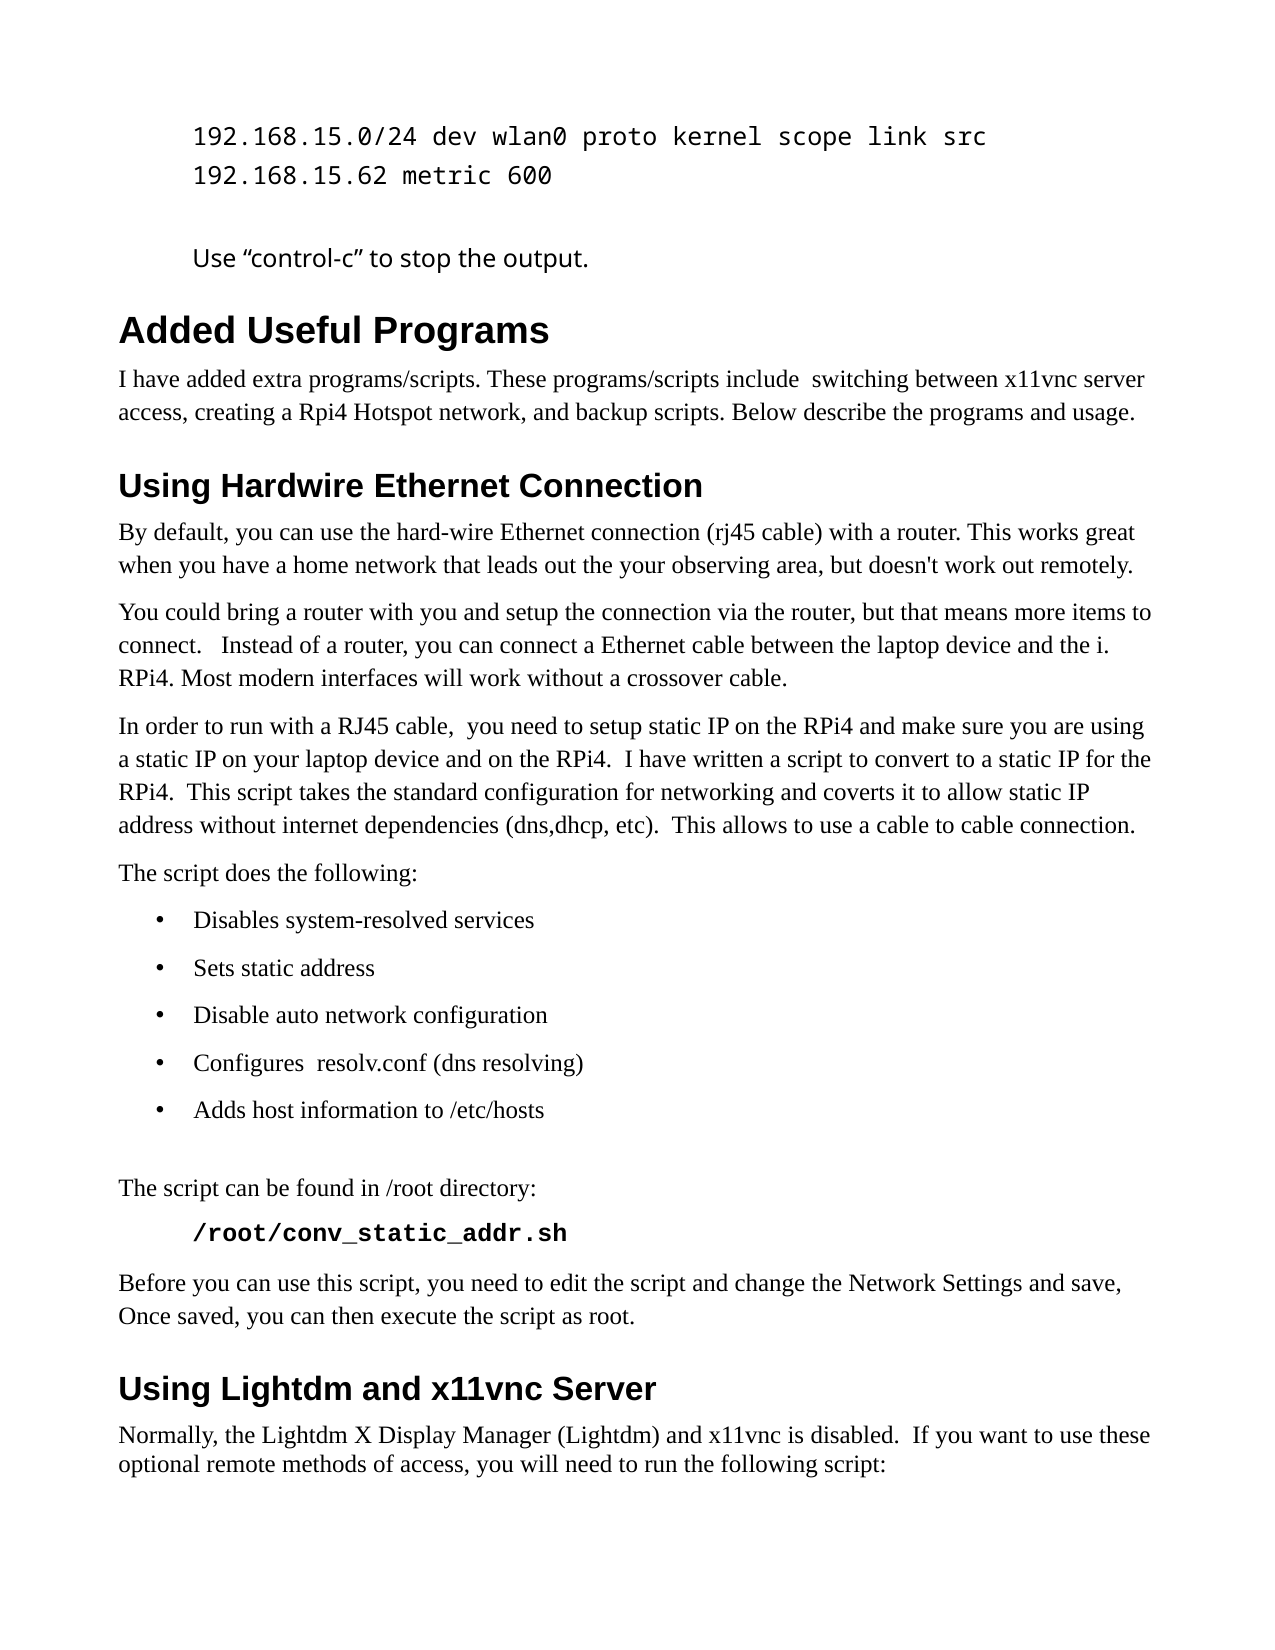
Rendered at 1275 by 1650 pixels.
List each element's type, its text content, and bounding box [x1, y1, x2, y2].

text The script does the following: [118, 858, 1157, 886]
text I have added extra programs/scripts. These programs/scripts include switching between x11vnc server access, creating a Rpi4 Hotspot network, and backup scripts. Below describe the programs and usage. [118, 364, 1157, 426]
list Disable auto network configuration [156, 1000, 1157, 1029]
text You could bring a router with you and setup the connection via the router, but that means more items to connect. Instead of a router, you can connect a Ethernet cable between the laptop device and the i. RPi4. Most modern interfaces will work without a crossover cable. [118, 597, 1157, 692]
subtitle Added Useful Programs [118, 308, 1157, 352]
list Configures resolv.conf (dns resolving) [156, 1048, 1157, 1077]
list Adds host information to /etc/hosts [156, 1096, 1157, 1124]
text Normally, the Lightdm X Display Manager (Lightdm) and x11vnc is disabled. If you want to use these optional remote methods of access, you will need to run the following script: [118, 1420, 1157, 1478]
text 192.168.15.0/24 dev wlan0 proto kernel scope link src 192.168.15.62 metric 600 [192, 118, 1157, 191]
list Disables system-resolved services [156, 905, 1157, 934]
text The script can be found in /root directory: [118, 1173, 1157, 1202]
text In order to run with a RJ45 cable, you need to setup static IP on the RPi4 and make sure you are using a static IP on your laptop device and on the RPi4. I have written a script to convert to a static IP for the RPi4. This script takes the standard configuration for networking and coverts it to allow static IP address without internet dependencies (dns,dhcp, etc). This allows to use a cable to cable connection. [118, 711, 1157, 839]
text /root/conv_static_addr.sh [192, 1221, 1157, 1249]
text Before you can use this script, you need to edit the script and change the Network Settings and save, Once saved, you can then execute the script as root. [118, 1268, 1157, 1329]
text Use “control-c” to stop the output. [192, 241, 1157, 275]
list Sets static address [156, 953, 1157, 982]
text By default, you can use the hard-wire Ethernet connection (rj45 cable) with a router. This works great when you have a home network that leads out the your observing area, but doesn't work out remotely. [118, 517, 1157, 578]
subtitle Using Lightdm and x11vnc Server [118, 1369, 1157, 1408]
subtitle Using Hardwire Ethernet Connection [118, 466, 1157, 504]
